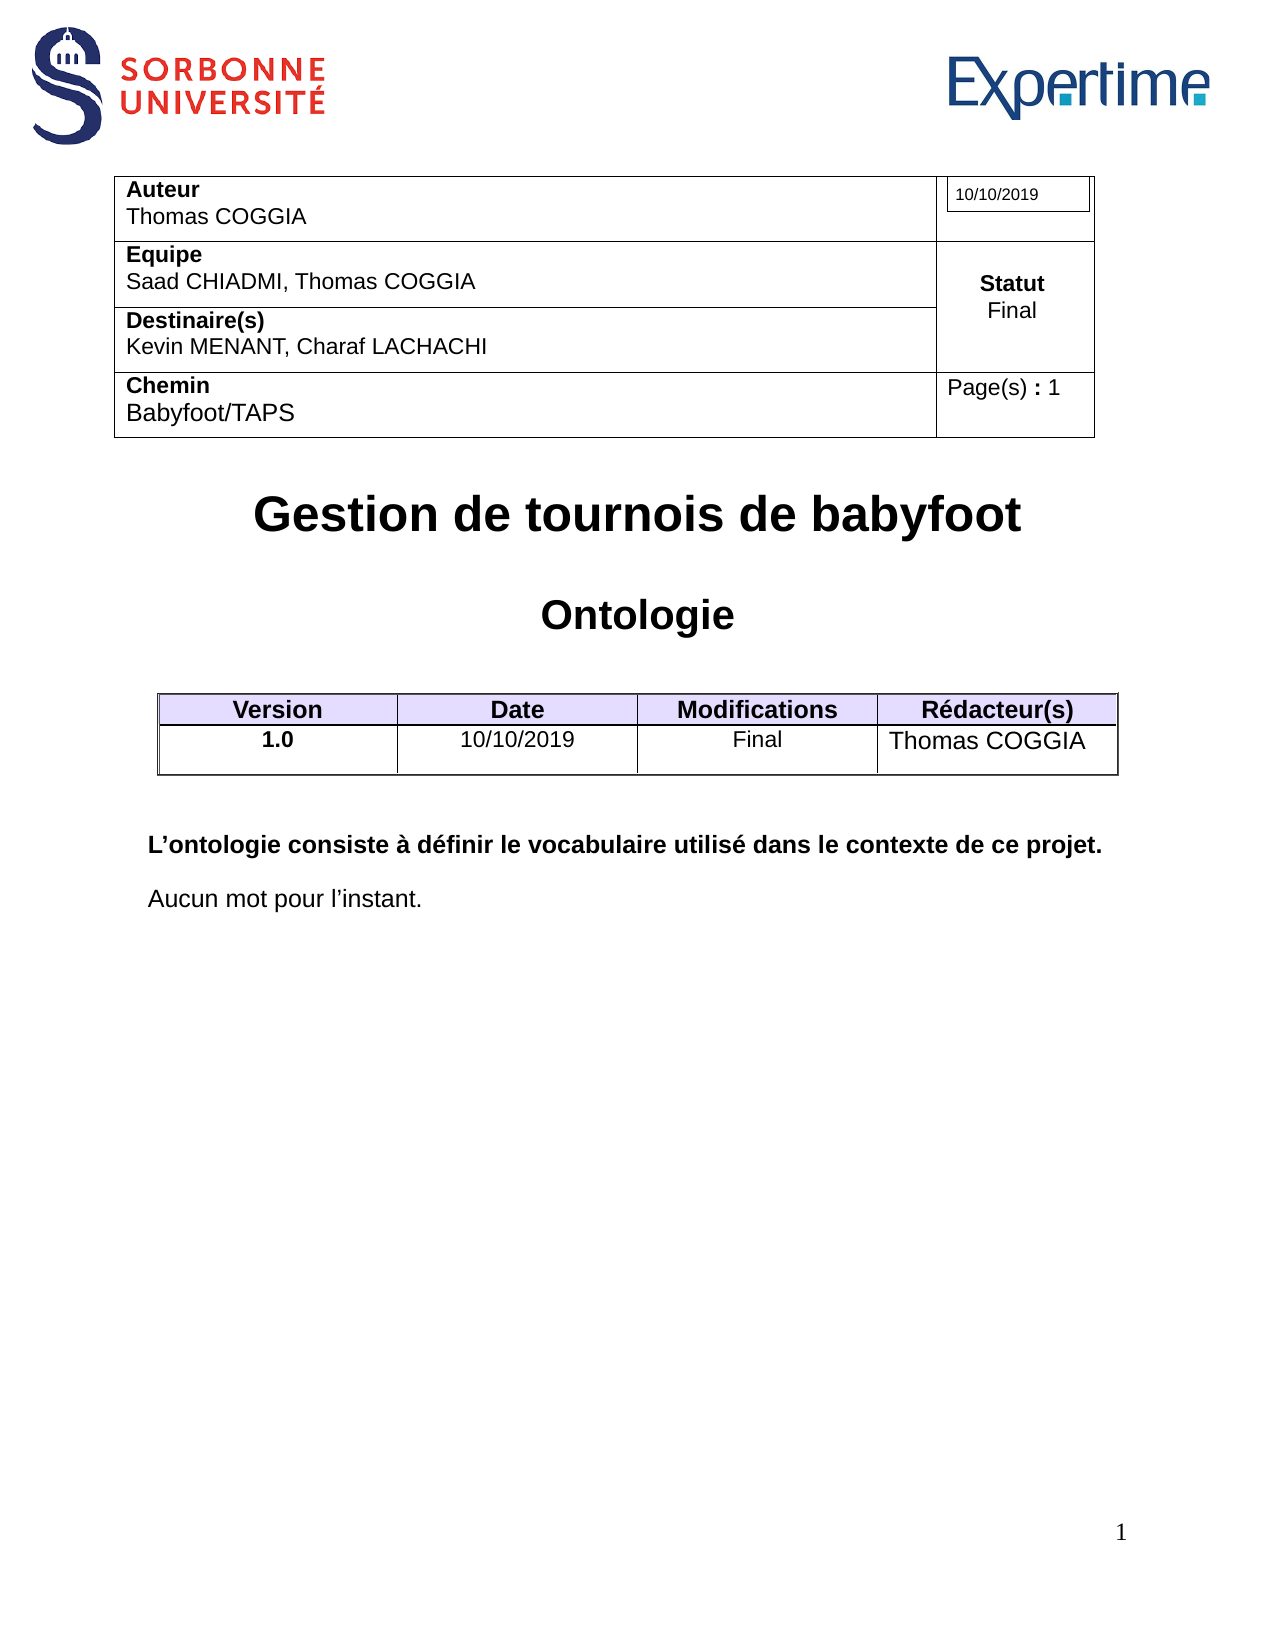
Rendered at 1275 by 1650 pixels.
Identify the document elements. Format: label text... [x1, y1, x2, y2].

table_header Modifications [638, 695, 877, 724]
table_header Date [398, 695, 637, 724]
table_cell Thomas COGGIA [878, 726, 1116, 773]
text Aucun mot pour l’instant. [148, 884, 1127, 912]
table_header Version [160, 695, 397, 724]
table_cell Chemin Babyfoot/TAPS [115, 373, 936, 437]
table_cell Equipe Saad CHIADMI, Thomas COGGIA [115, 242, 936, 307]
picture [31, 26, 325, 145]
table_header Rédacteur(s) [878, 695, 1116, 724]
table_cell Destinaire(s) Kevin MENANT, Charaf LACHACHI [115, 308, 936, 372]
table_header Auteur Thomas COGGIA [115, 177, 936, 241]
table_cell Page(s) : 1 [937, 373, 1094, 437]
table_header [937, 177, 1094, 241]
table_cell 10/10/2019 [398, 726, 637, 773]
text Ontologie [148, 590, 1127, 638]
table_cell Statut Final [937, 242, 1094, 372]
table_cell Final [638, 726, 877, 773]
table_cell 1.0 [160, 726, 397, 773]
picture [945, 52, 1210, 120]
text L’ontologie consiste à définir le vocabulaire utilisé dans le contexte de ce projet. [148, 830, 1127, 859]
text Gestion de tournois de babyfoot [148, 485, 1127, 542]
